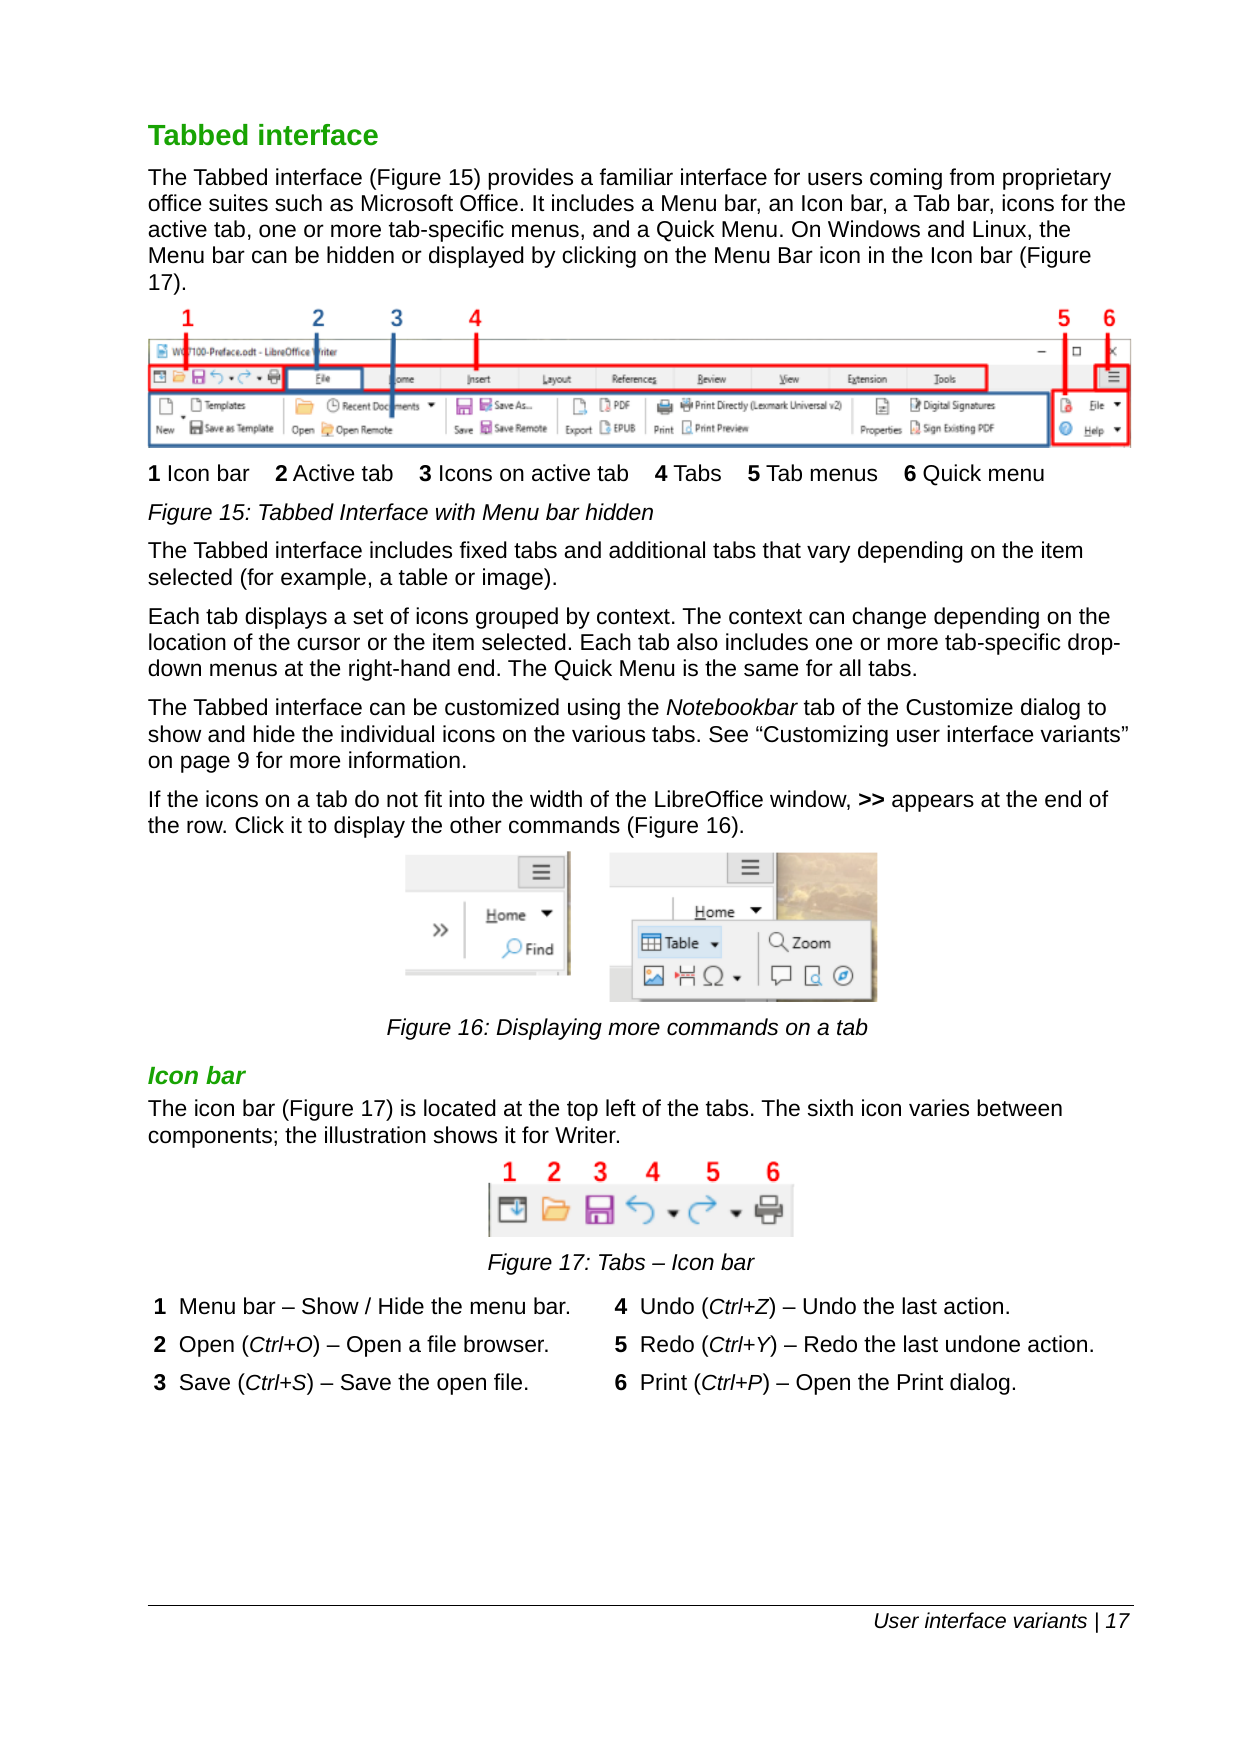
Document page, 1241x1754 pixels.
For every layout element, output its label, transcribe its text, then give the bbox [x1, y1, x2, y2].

text The Tabbed interface (Figure 15) provides a familiar interface for users coming from proprietary office suites such as Microsoft Office. It includes a Menu bar, an Icon bar, a Tab bar, icons for the active tab, one or more tab-specific menus, and a Quick Menu. On Windows and Linux, the Menu bar can be hidden or displayed by clicking on the Menu Bar icon in the Icon bar (Figure 17). [148, 163, 1134, 295]
table_cell 3 Save (Ctrl+S) – Save the open file. [148, 1363, 608, 1401]
table_cell 5 Redo (Ctrl+Y) – Redo the last undone action. [609, 1325, 1134, 1363]
text The Tabbed interface includes fixed tabs and additional tabs that vary depending on the item selected (for example, a table or image). [148, 537, 1134, 590]
picture [487, 1160, 795, 1237]
text Figure 16: Displaying more commands on a tab [386, 1014, 895, 1040]
table_header 1 Menu bar – Show / Hide the menu bar. [148, 1287, 608, 1325]
text Each tab displays a set of icons grouped by context. The context can change depending on the location of the cursor or the item selected. Each tab also includes one or more tab-specific drop-down menus at the right-hand end. The Quick Menu is the same for all tabs. [148, 603, 1134, 682]
picture [404, 851, 878, 1002]
text The Tabbed interface can be customized using the Notebookbar tab of the Customize dialog to show and hide the individual icons on the various tabs. See “Customizing user interface variants” on page 9 for more information. [148, 694, 1134, 773]
text 1 Icon bar 2 Active tab 3 Icons on active tab 4 Tabs 5 Tab menus 6 Quick menu [148, 460, 1131, 486]
picture [147, 307, 1132, 448]
table_cell 6 Print (Ctrl+P) – Open the Print dialog. [609, 1363, 1134, 1401]
text Figure 17: Tabs – Icon bar [487, 1249, 794, 1275]
subtitle Icon bar [148, 1061, 1134, 1089]
text Figure 15: Tabbed Interface with Menu bar hidden [148, 499, 1131, 525]
text The icon bar (Figure 17) is located at the top left of the tabs. The sixth icon varies between components; the illustration shows it for Writer. [148, 1095, 1134, 1148]
subtitle Tabbed interface [148, 118, 1134, 152]
table_cell 2 Open (Ctrl+O) – Open a file browser. [148, 1325, 608, 1363]
text If the icons on a tab do not fit into the width of the LibreOffice window, >> appears at the end of the row. Click it to display the other commands (Figure 16). [148, 786, 1134, 838]
table_header 4 Undo (Ctrl+Z) – Undo the last action. [609, 1287, 1134, 1325]
